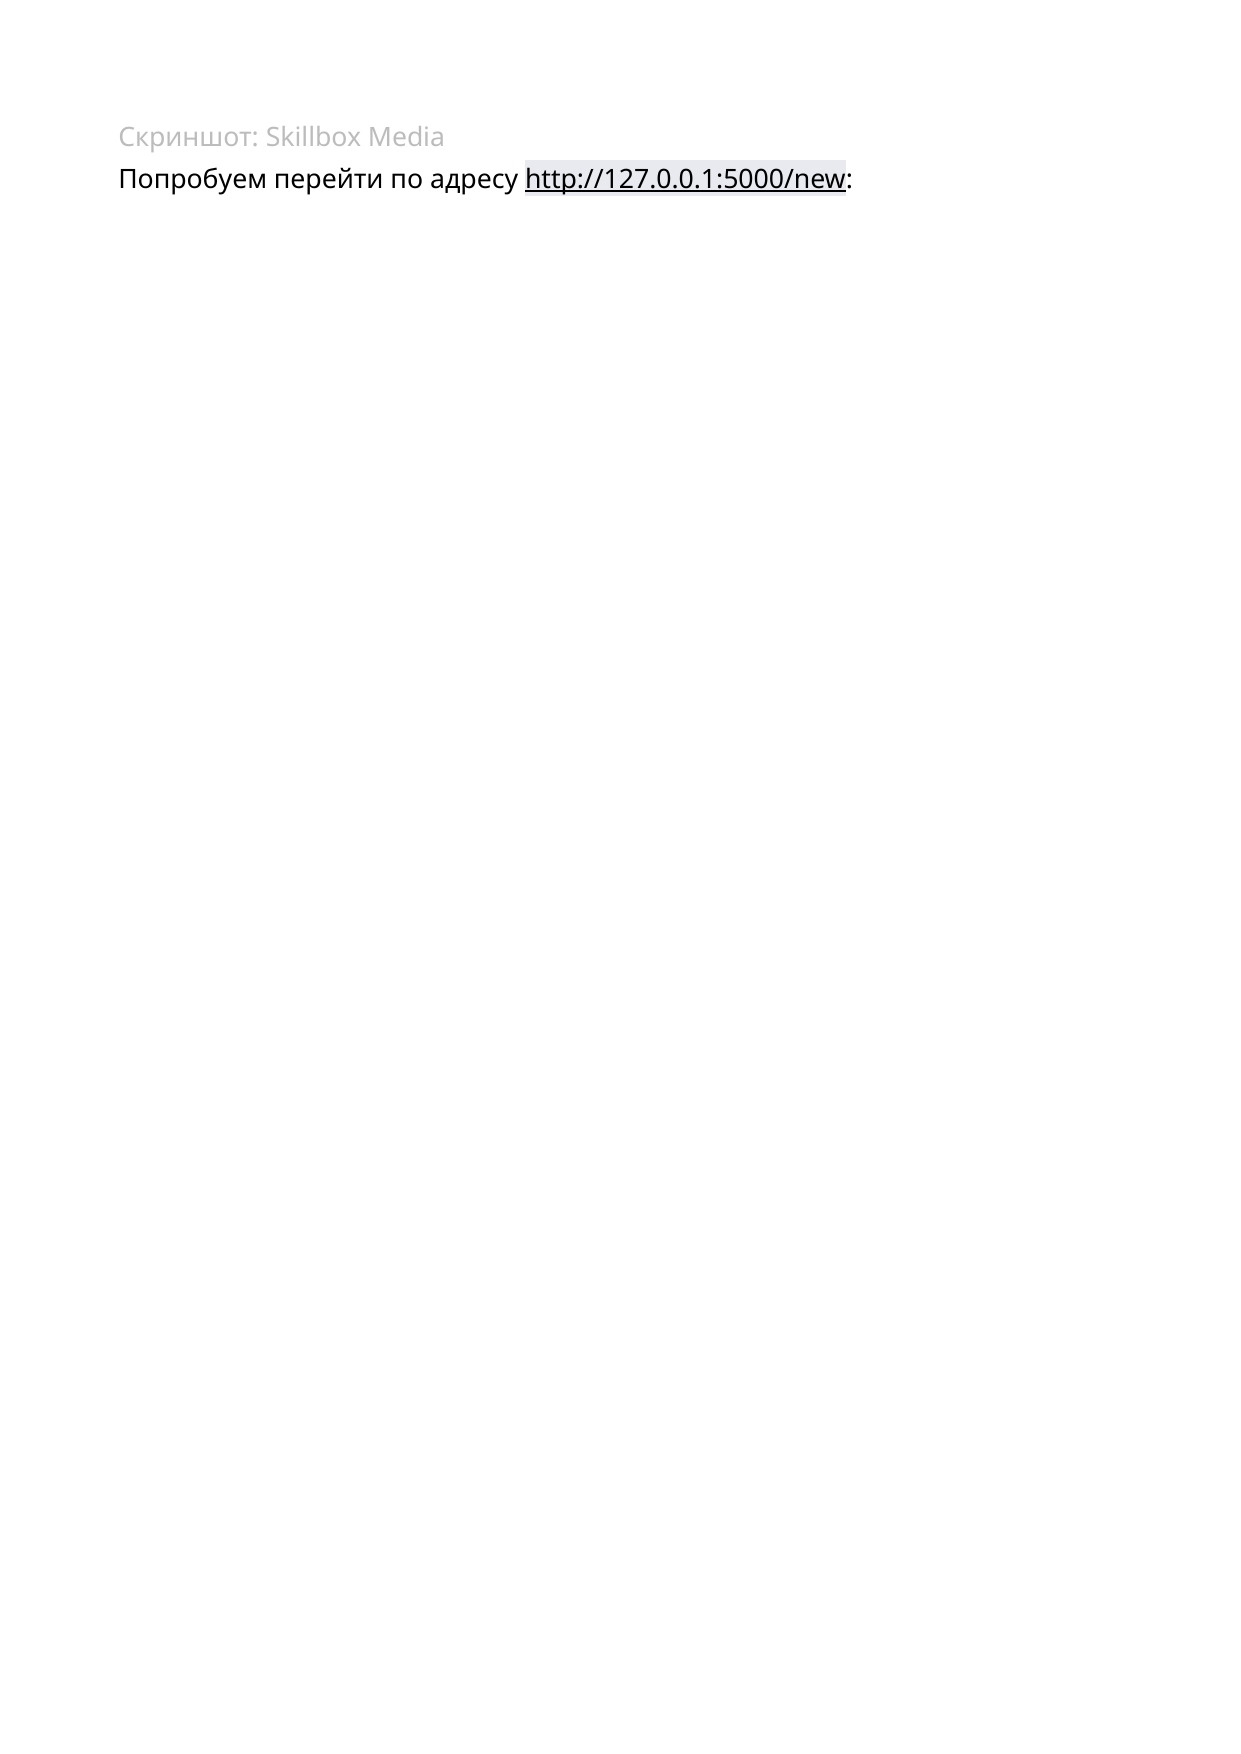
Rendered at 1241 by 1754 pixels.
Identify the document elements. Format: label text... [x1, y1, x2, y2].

text Скриншот: Skillbox Media [118, 118, 1122, 154]
text Попробуем перейти по адресу http://127.0.0.1:5000/new: [118, 160, 1122, 196]
